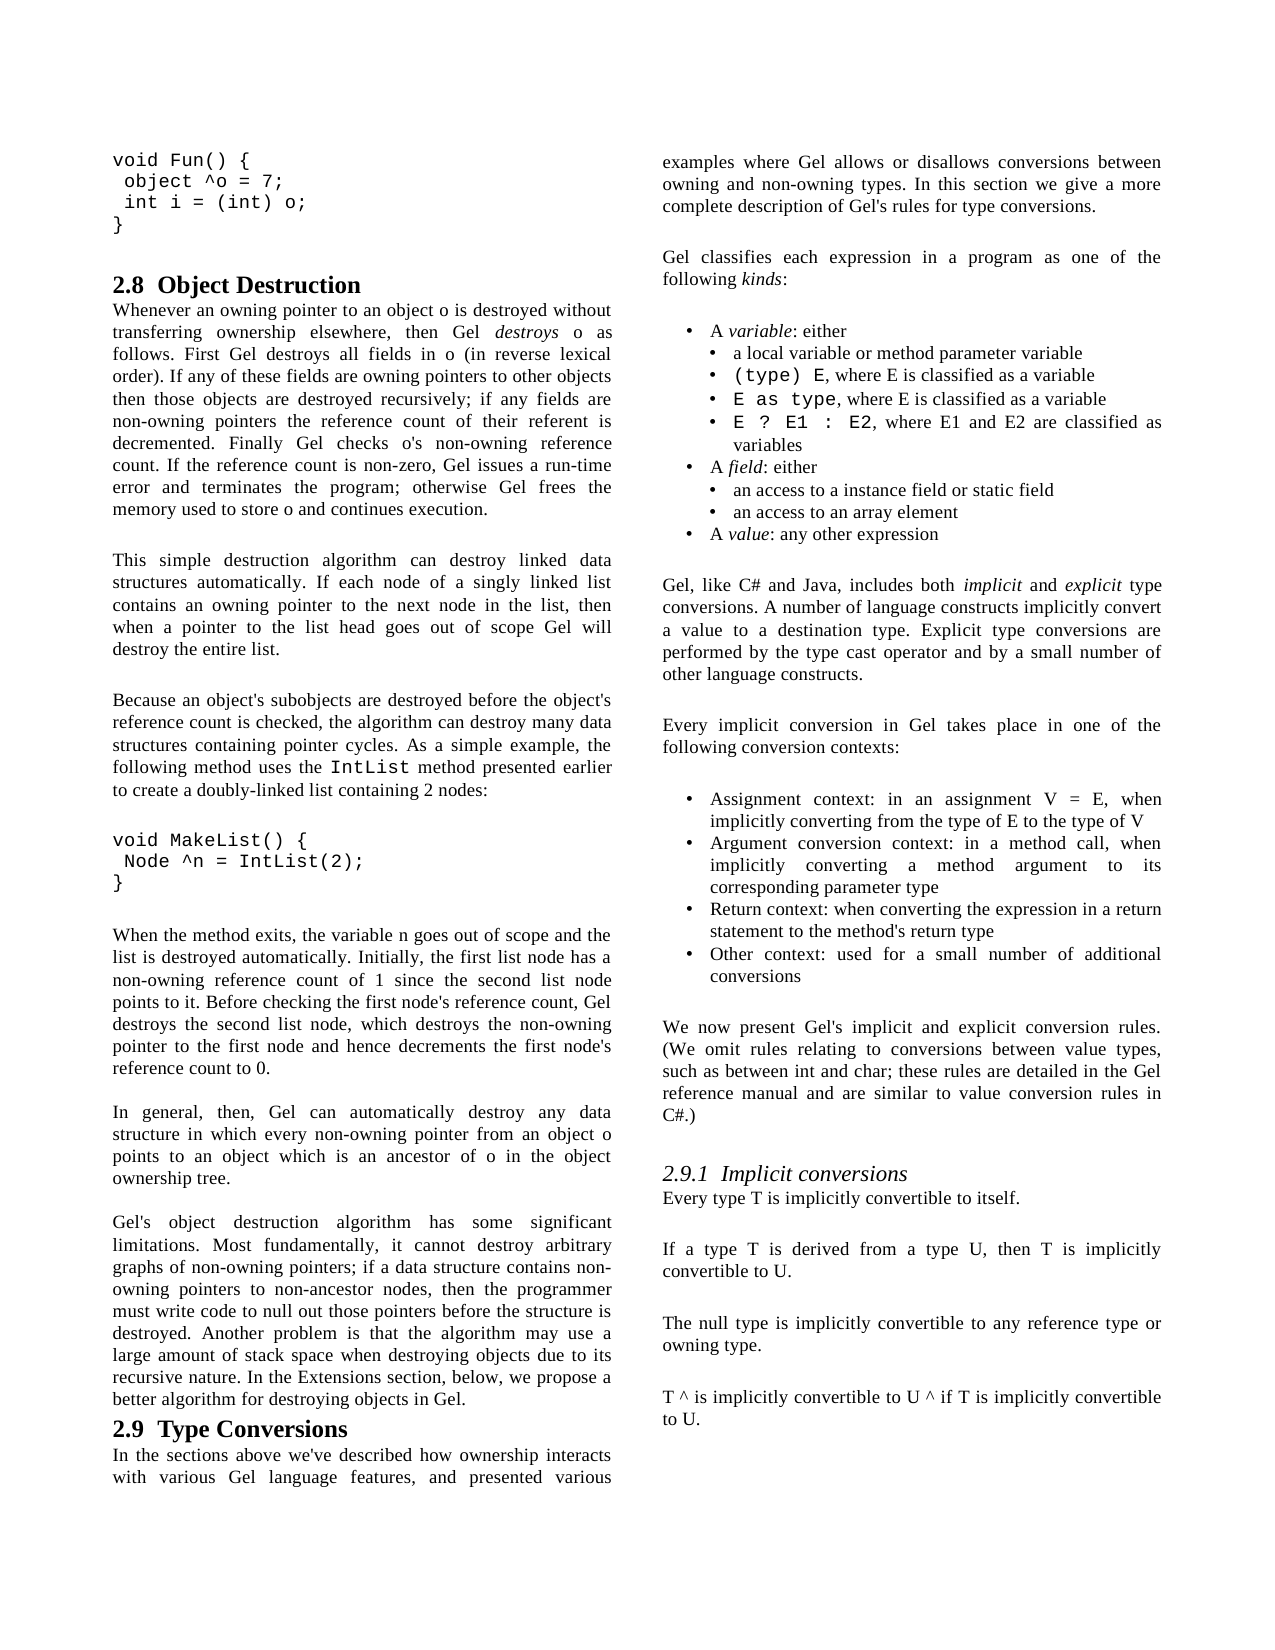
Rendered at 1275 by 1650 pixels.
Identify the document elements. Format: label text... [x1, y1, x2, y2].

text } [112, 214, 613, 236]
list A field: either [686, 456, 1162, 478]
subtitle Object Destruction [112, 269, 613, 298]
list an access to a instance field or static field [709, 478, 1162, 500]
list E as type, where E is classified as a variable [709, 387, 1162, 410]
text Gel classifies each expression in a program as one of the following kinds: [662, 246, 1162, 290]
text } [112, 873, 613, 894]
list an access to an array element [709, 500, 1162, 522]
text object ^o = 7; [112, 171, 613, 193]
text void MakeList() { [112, 830, 613, 851]
text Because an object's subobjects are destroyed before the object's reference count is checked, the algorithm can destroy many data structures containing pointer cycles. As a simple example, the following method uses the IntList method presented earlier to create a doubly-linked list containing 2 nodes: [112, 689, 613, 801]
list Other context: used for a small number of additional conversions [686, 942, 1162, 986]
list (type) E, where E is classified as a variable [709, 363, 1162, 387]
text This simple destruction algorithm can destroy linked data structures automatically. If each node of a singly linked list contains an owning pointer to the next node in the list, then when a pointer to the list head goes out of scope Gel will destroy the entire list. [112, 549, 613, 659]
text examples where Gel allows or disallows conversions between owning and non-owning types. In this section we give a more complete description of Gel's rules for type conversions. [662, 150, 1162, 216]
list Argument conversion context: in a method call, when implicitly converting a method argument to its corresponding parameter type [686, 831, 1162, 898]
list Return context: when converting the expression in a return statement to the method's return type [686, 898, 1162, 942]
text int i = (int) o; [112, 193, 613, 214]
text Node ^n = IntList(2); [112, 851, 613, 873]
subtitle Type Conversions [112, 1414, 613, 1443]
list E ? E1 : E2, where E1 and E2 are classified as variables [709, 410, 1162, 456]
list A variable: either [686, 319, 1162, 341]
text In the sections above we've described how ownership interacts with various Gel language features, and presented various [112, 1443, 613, 1487]
list a local variable or method parameter variable [709, 341, 1162, 363]
text The null type is implicitly convertible to any reference type or owning type. [662, 1311, 1162, 1356]
list A value: any other expression [686, 522, 1162, 544]
text Whenever an owning pointer to an object o is destroyed without transferring ownership elsewhere, then Gel destroys o as follows. First Gel destroys all fields in o (in reverse lexical order). If any of these fields are owning pointers to other objects then those objects are destroyed recursively; if any fields are non-owning pointers the reference count of their referent is decremented. Finally Gel checks o's non-owning reference count. If the reference count is non-zero, Gel issues a run-time error and terminates the program; otherwise Gel frees the memory used to store o and continues execution. [112, 298, 613, 519]
list Assignment context: in an assignment V = E, when implicitly converting from the type of E to the type of V [686, 787, 1162, 831]
text Gel, like C# and Java, includes both implicit and explicit type conversions. A number of language constructs implicitly convert a value to a destination type. Explicit type conversions are performed by the type cast operator and by a small number of other language constructs. [662, 574, 1162, 684]
text T ^ is implicitly convertible to U ^ if T is implicitly convertible to U. [662, 1385, 1162, 1429]
text void Fun() { [112, 150, 613, 171]
text Gel's object destruction algorithm has some significant limitations. Most fundamentally, it cannot destroy arbitrary graphs of non-owning pointers; if a data structure contains non-owning pointers to non-ancestor nodes, then the programmer must write code to null out those pointers before the structure is destroyed. Another problem is that the algorithm may use a large amount of stack space when destroying objects due to its recursive nature. In the Extensions section, below, we propose a better algorithm for destroying objects in Gel. [112, 1211, 613, 1410]
text Every implicit conversion in Gel takes place in one of the following conversion contexts: [662, 714, 1162, 758]
subtitle Implicit conversions [662, 1159, 1162, 1186]
text If a type T is derived from a type U, then T is implicitly convertible to U. [662, 1238, 1162, 1282]
text Every type T is implicitly convertible to itself. [662, 1186, 1162, 1208]
text We now present Gel's implicit and explicit conversion rules. (We omit rules relating to conversions between value types, such as between int and char; these rules are detailed in the Gel reference manual and are similar to value conversion rules in C#.) [662, 1016, 1162, 1126]
text When the method exits, the variable n goes out of scope and the list is destroyed automatically. Initially, the first list node has a non-owning reference count of 1 since the second list node points to it. Before checking the first node's reference count, Gel destroys the second list node, which destroys the non-owning pointer to the first node and hence decrements the first node's reference count to 0. [112, 924, 613, 1078]
text In general, then, Gel can automatically destroy any data structure in which every non-owning pointer from an object o points to an object which is an ancestor of o in the object ownership tree. [112, 1078, 613, 1189]
